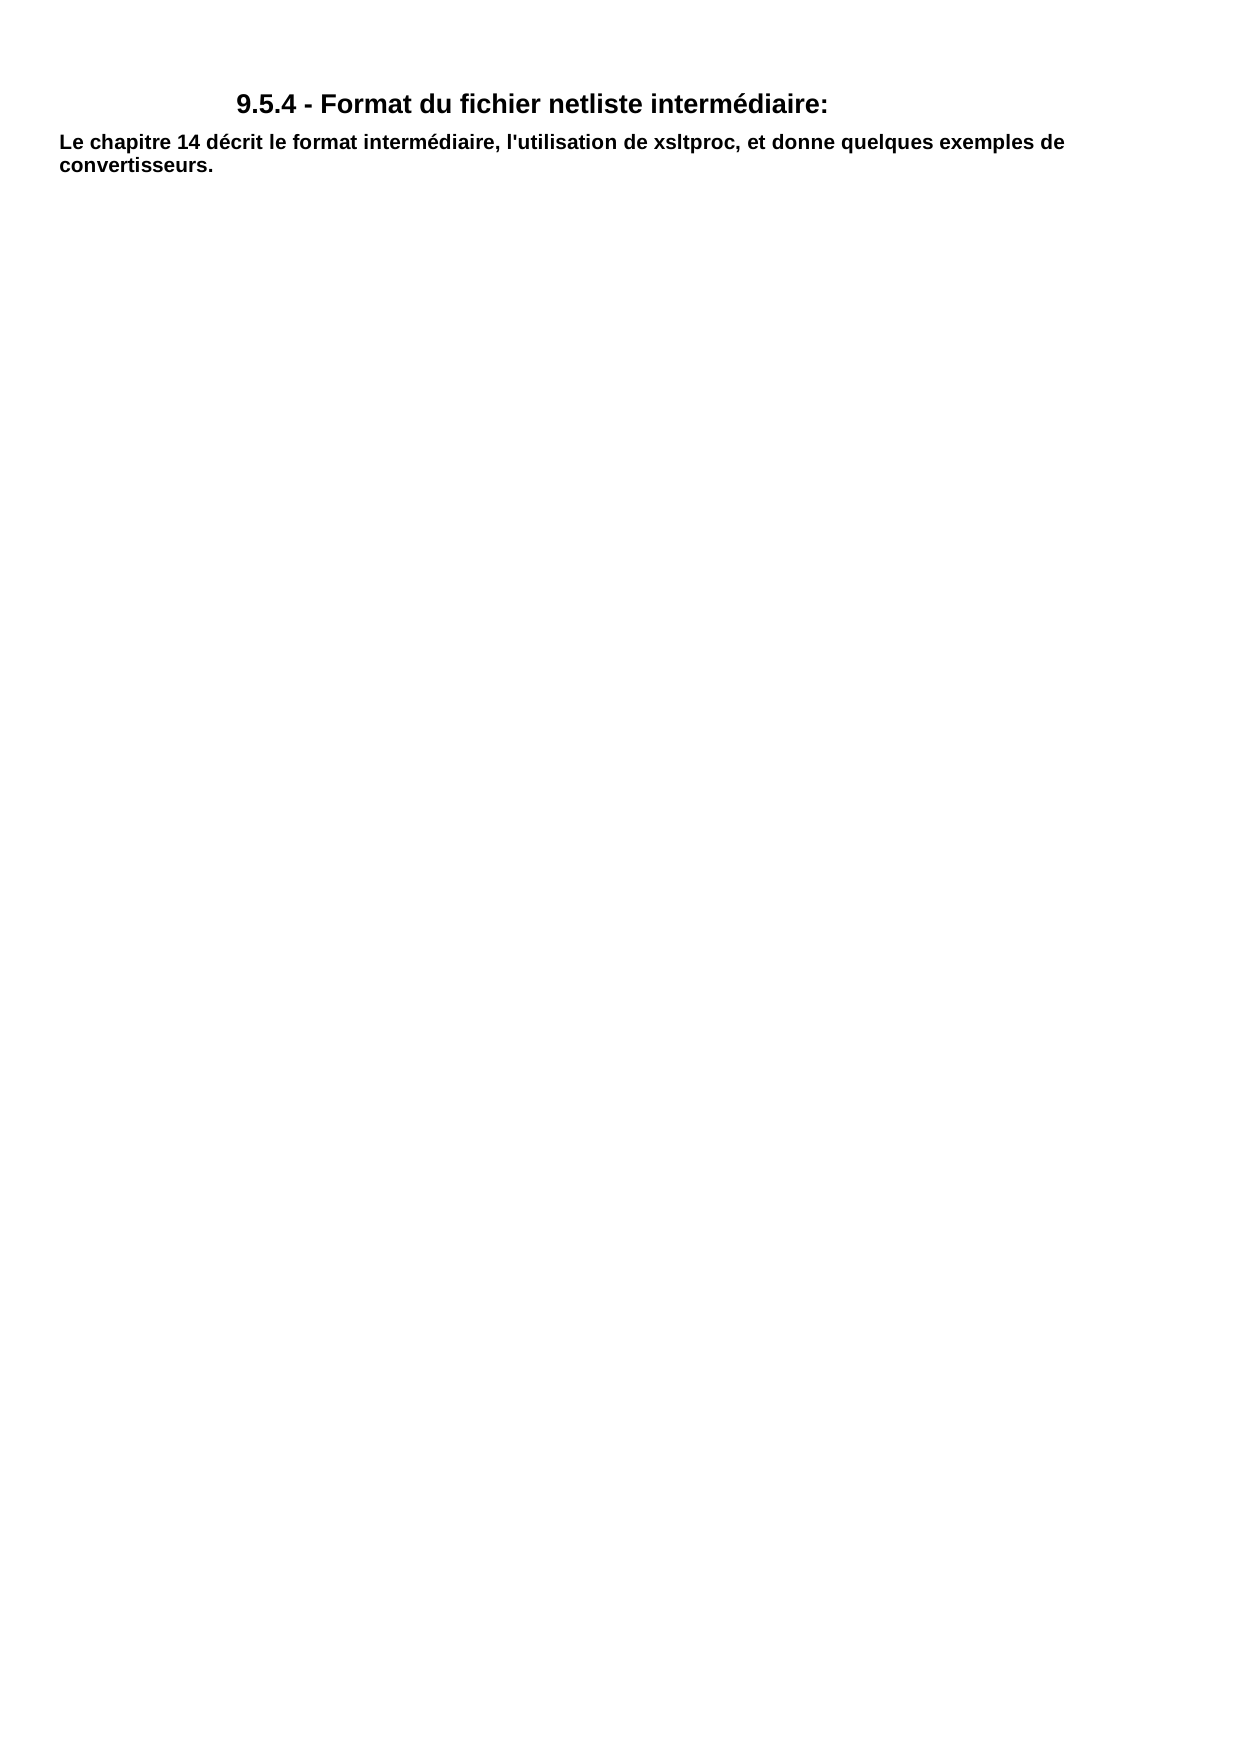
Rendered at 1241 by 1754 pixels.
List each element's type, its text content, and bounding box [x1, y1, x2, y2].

subtitle Format du fichier netliste intermédiaire: [236, 88, 1181, 118]
text Le chapitre 14 décrit le format intermédiaire, l'utilisation de xsltproc, et donne quelques exemples de convertisseurs. [59, 130, 1181, 177]
